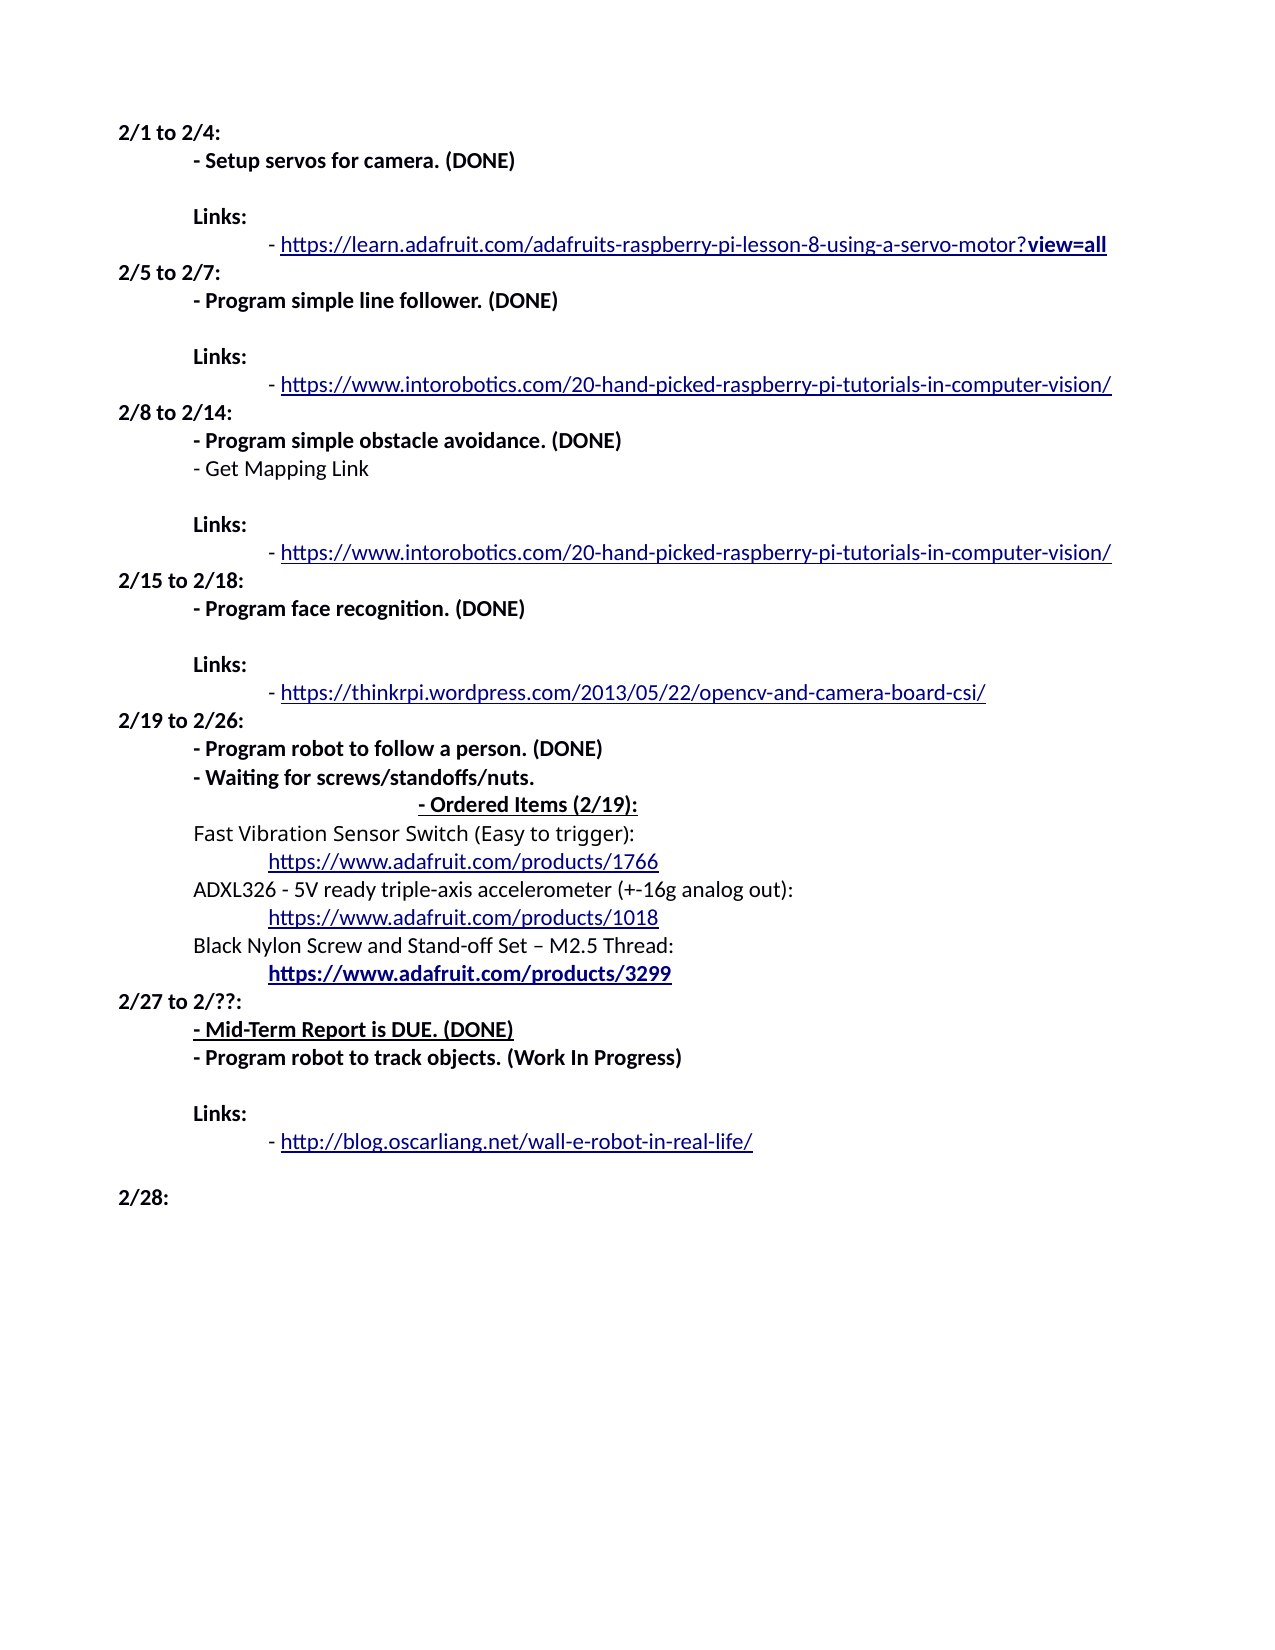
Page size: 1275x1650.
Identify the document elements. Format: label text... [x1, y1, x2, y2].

text Links: [118, 342, 1157, 370]
text 2/27 to 2/??: [118, 987, 1157, 1015]
text Fast Vibration Sensor Switch (Easy to trigger): [118, 819, 1157, 847]
text 2/28: [118, 1183, 1157, 1211]
text - Program simple obstacle avoidance. (DONE) [118, 426, 1157, 454]
text https://www.adafruit.com/products/3299 [118, 959, 1157, 987]
text - https://learn.adafruit.com/adafruits-raspberry-pi-lesson-8-using-a-servo-motor?view=all [118, 230, 1157, 258]
text 2/5 to 2/7: [118, 258, 1157, 286]
text - Ordered Items (2/19): [118, 791, 1157, 819]
text - https://www.intorobotics.com/20-hand-picked-raspberry-pi-tutorials-in-computer-vision/ [118, 370, 1157, 398]
text - Waiting for screws/standoffs/nuts. [118, 763, 1157, 791]
text 2/1 to 2/4: [118, 118, 1157, 146]
text https://www.adafruit.com/products/1766 [118, 847, 1157, 875]
text Black Nylon Screw and Stand-off Set – M2.5 Thread: [118, 931, 1157, 959]
text - https://www.intorobotics.com/20-hand-picked-raspberry-pi-tutorials-in-computer-vision/ [118, 538, 1157, 566]
text - http://blog.oscarliang.net/wall-e-robot-in-real-life/ [118, 1127, 1157, 1155]
text ADXL326 - 5V ready triple-axis accelerometer (+-16g analog out): [118, 875, 1157, 903]
text Links: [118, 1099, 1157, 1127]
text - https://thinkrpi.wordpress.com/2013/05/22/opencv-and-camera-board-csi/ [118, 678, 1157, 707]
text - Mid-Term Report is DUE. (DONE) [118, 1015, 1157, 1043]
text Links: [118, 651, 1157, 678]
text https://www.adafruit.com/products/1018 [118, 903, 1157, 931]
text 2/19 to 2/26: [118, 707, 1157, 734]
text - Setup servos for camera. (DONE) [118, 146, 1157, 174]
text 2/15 to 2/18: [118, 566, 1157, 594]
text - Program simple line follower. (DONE) [118, 286, 1157, 314]
text Links: [118, 202, 1157, 230]
text - Program robot to track objects. (Work In Progress) [118, 1043, 1157, 1071]
text - Get Mapping Link [118, 454, 1157, 482]
text 2/8 to 2/14: [118, 398, 1157, 426]
text - Program face recognition. (DONE) [118, 594, 1157, 622]
text - Program robot to follow a person. (DONE) [118, 734, 1157, 763]
text Links: [118, 510, 1157, 538]
